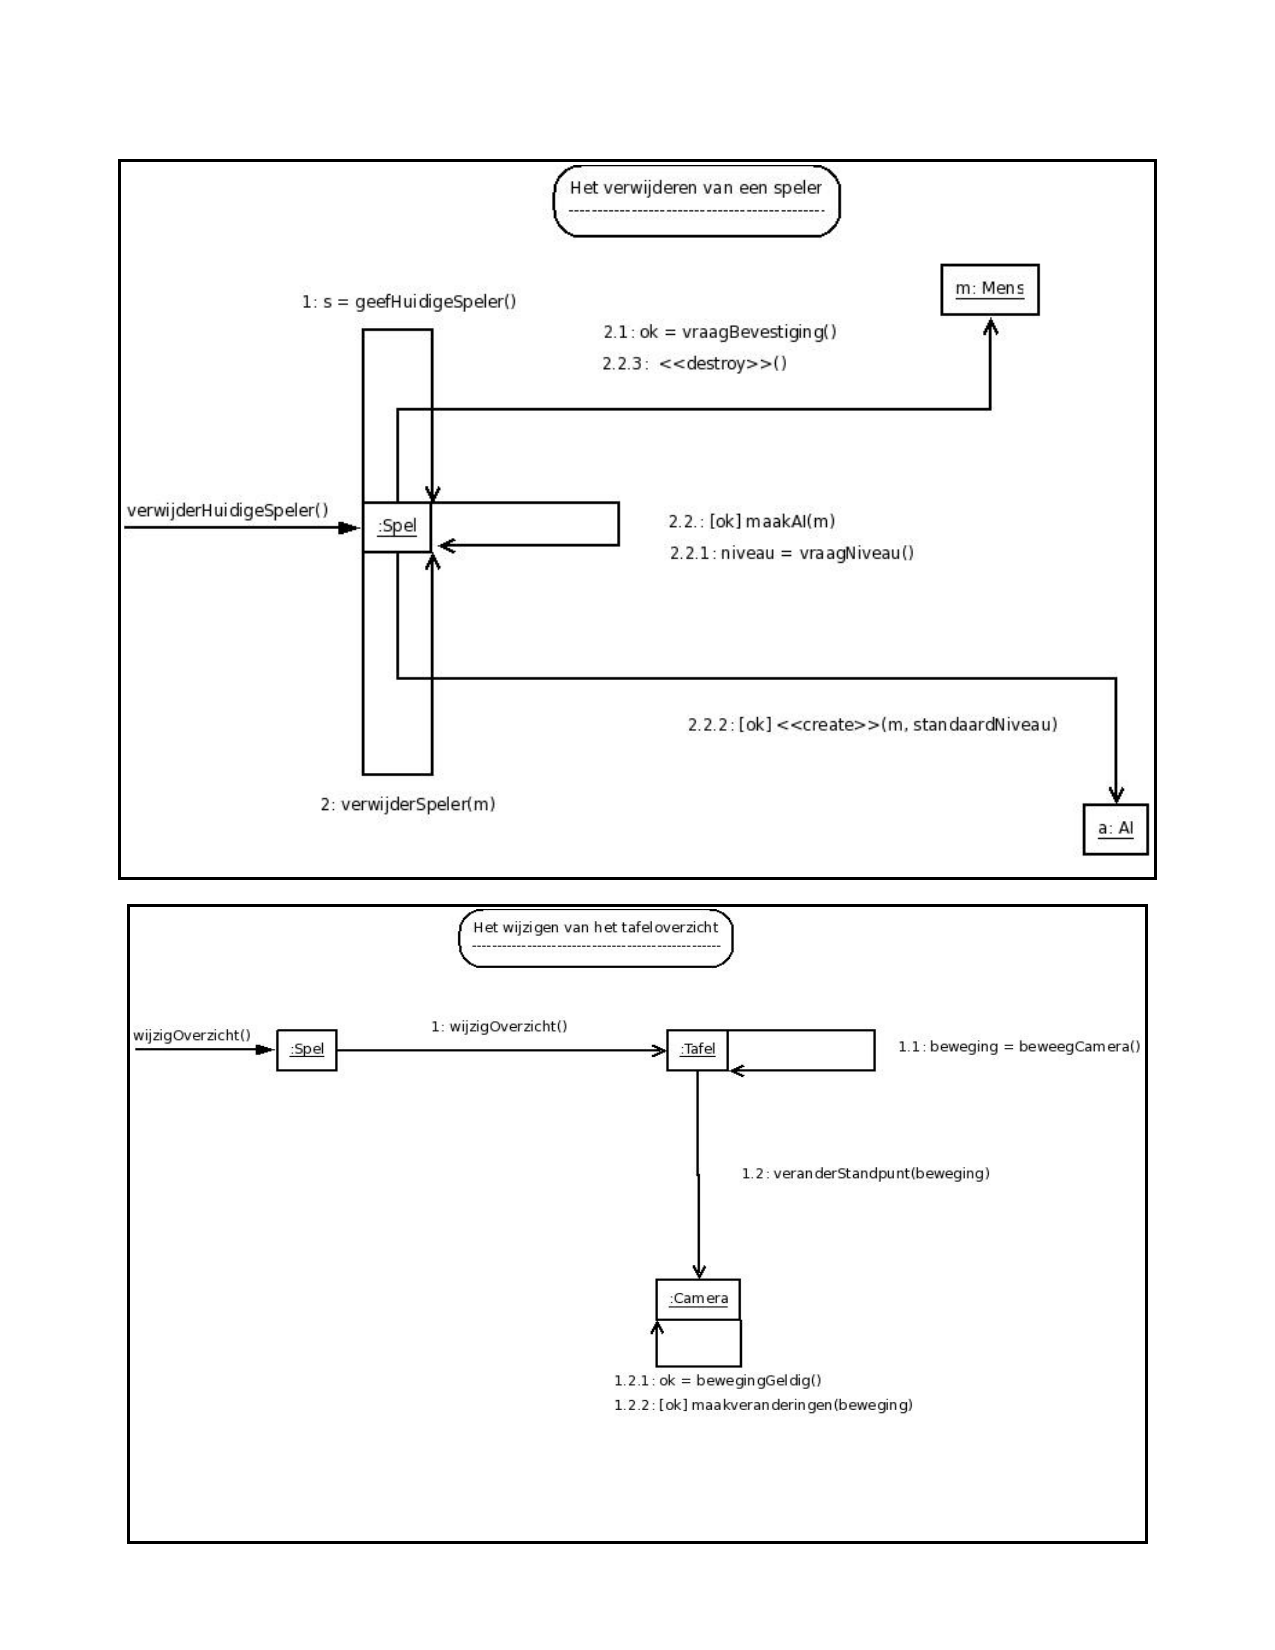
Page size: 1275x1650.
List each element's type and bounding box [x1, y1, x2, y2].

picture [133, 909, 1142, 1538]
picture [123, 165, 1152, 875]
